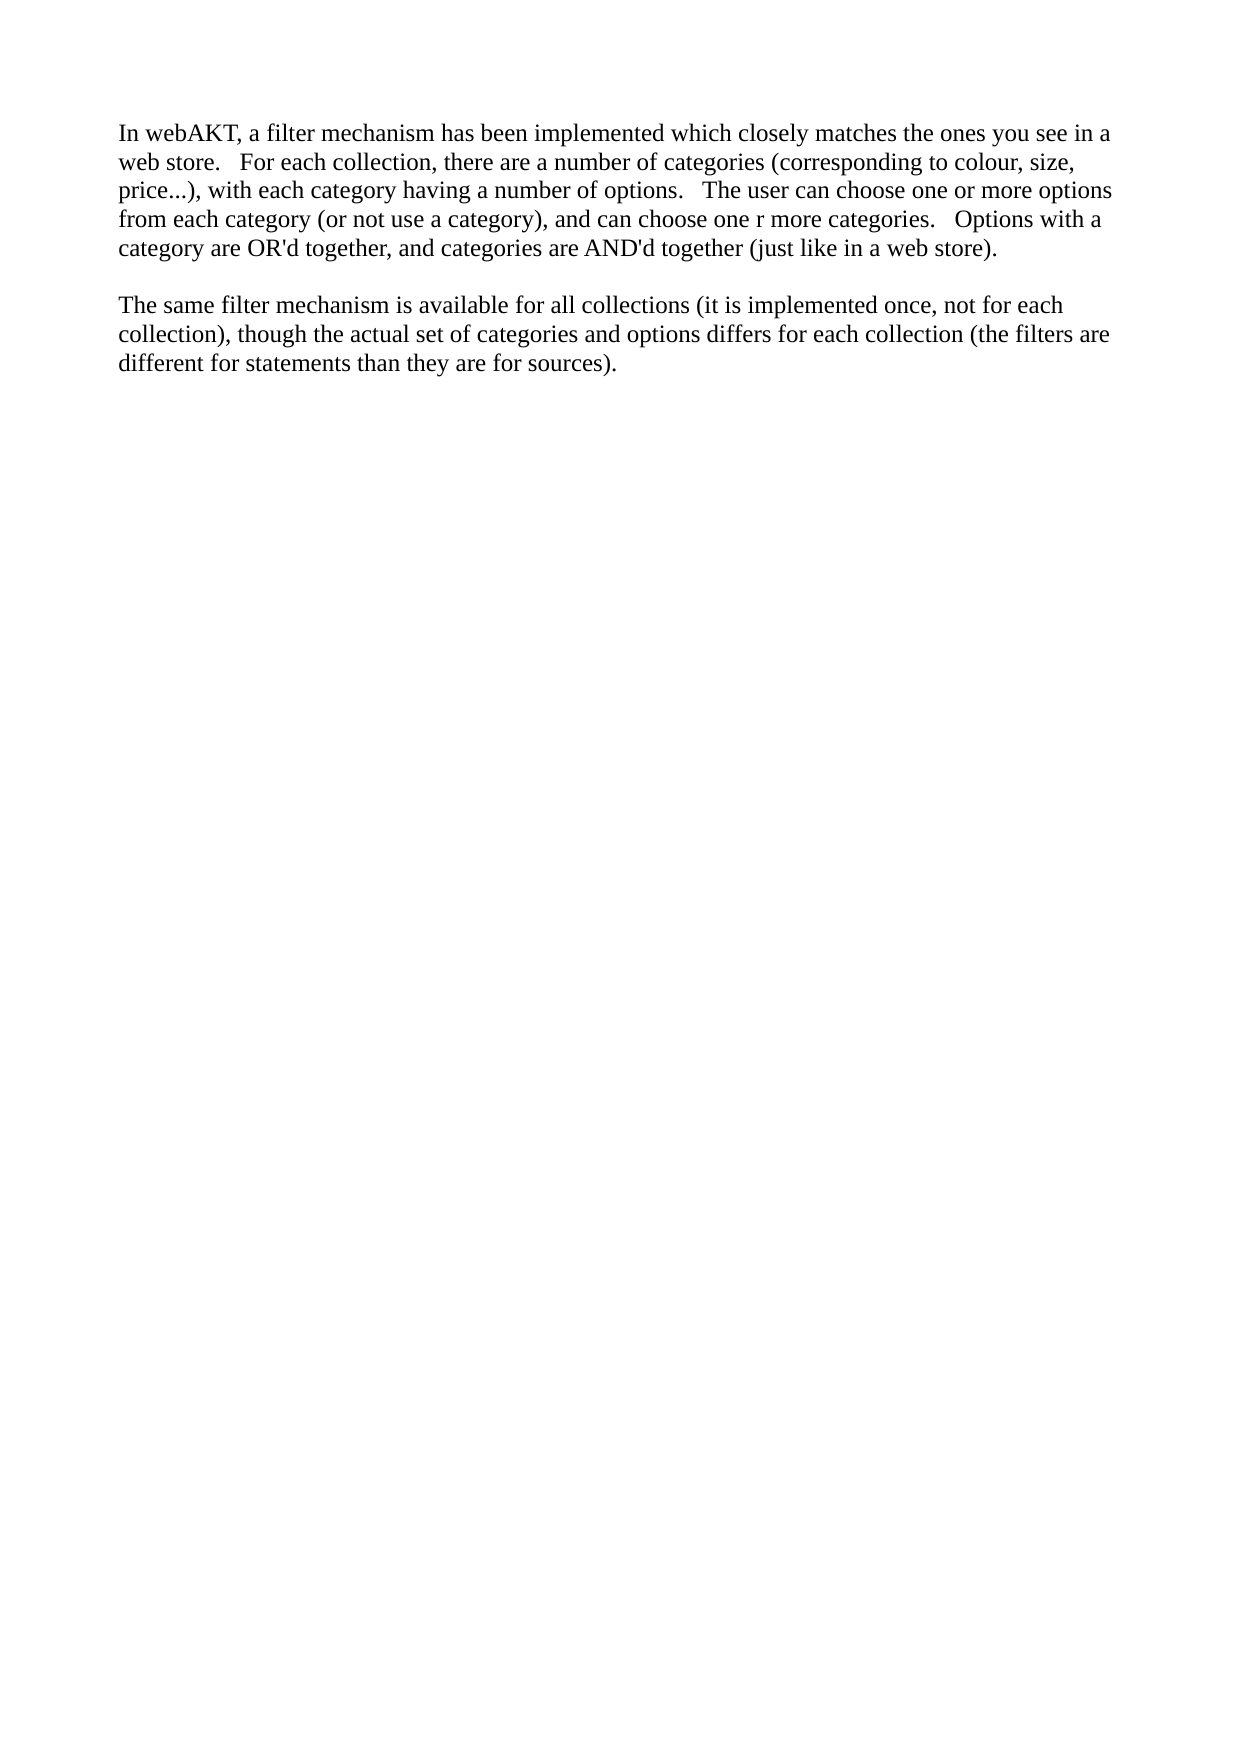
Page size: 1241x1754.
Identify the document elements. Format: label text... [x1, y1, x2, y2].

text In webAKT, a filter mechanism has been implemented which closely matches the ones you see in a web store. For each collection, there are a number of categories (corresponding to colour, size, price...), with each category having a number of options. The user can choose one or more options from each category (or not use a category), and can choose one r more categories. Options with a category are OR'd together, and categories are AND'd together (just like in a web store). [118, 118, 1122, 262]
text The same filter mechanism is available for all collections (it is implemented once, not for each collection), though the actual set of categories and options differs for each collection (the filters are different for statements than they are for sources). [118, 291, 1122, 377]
